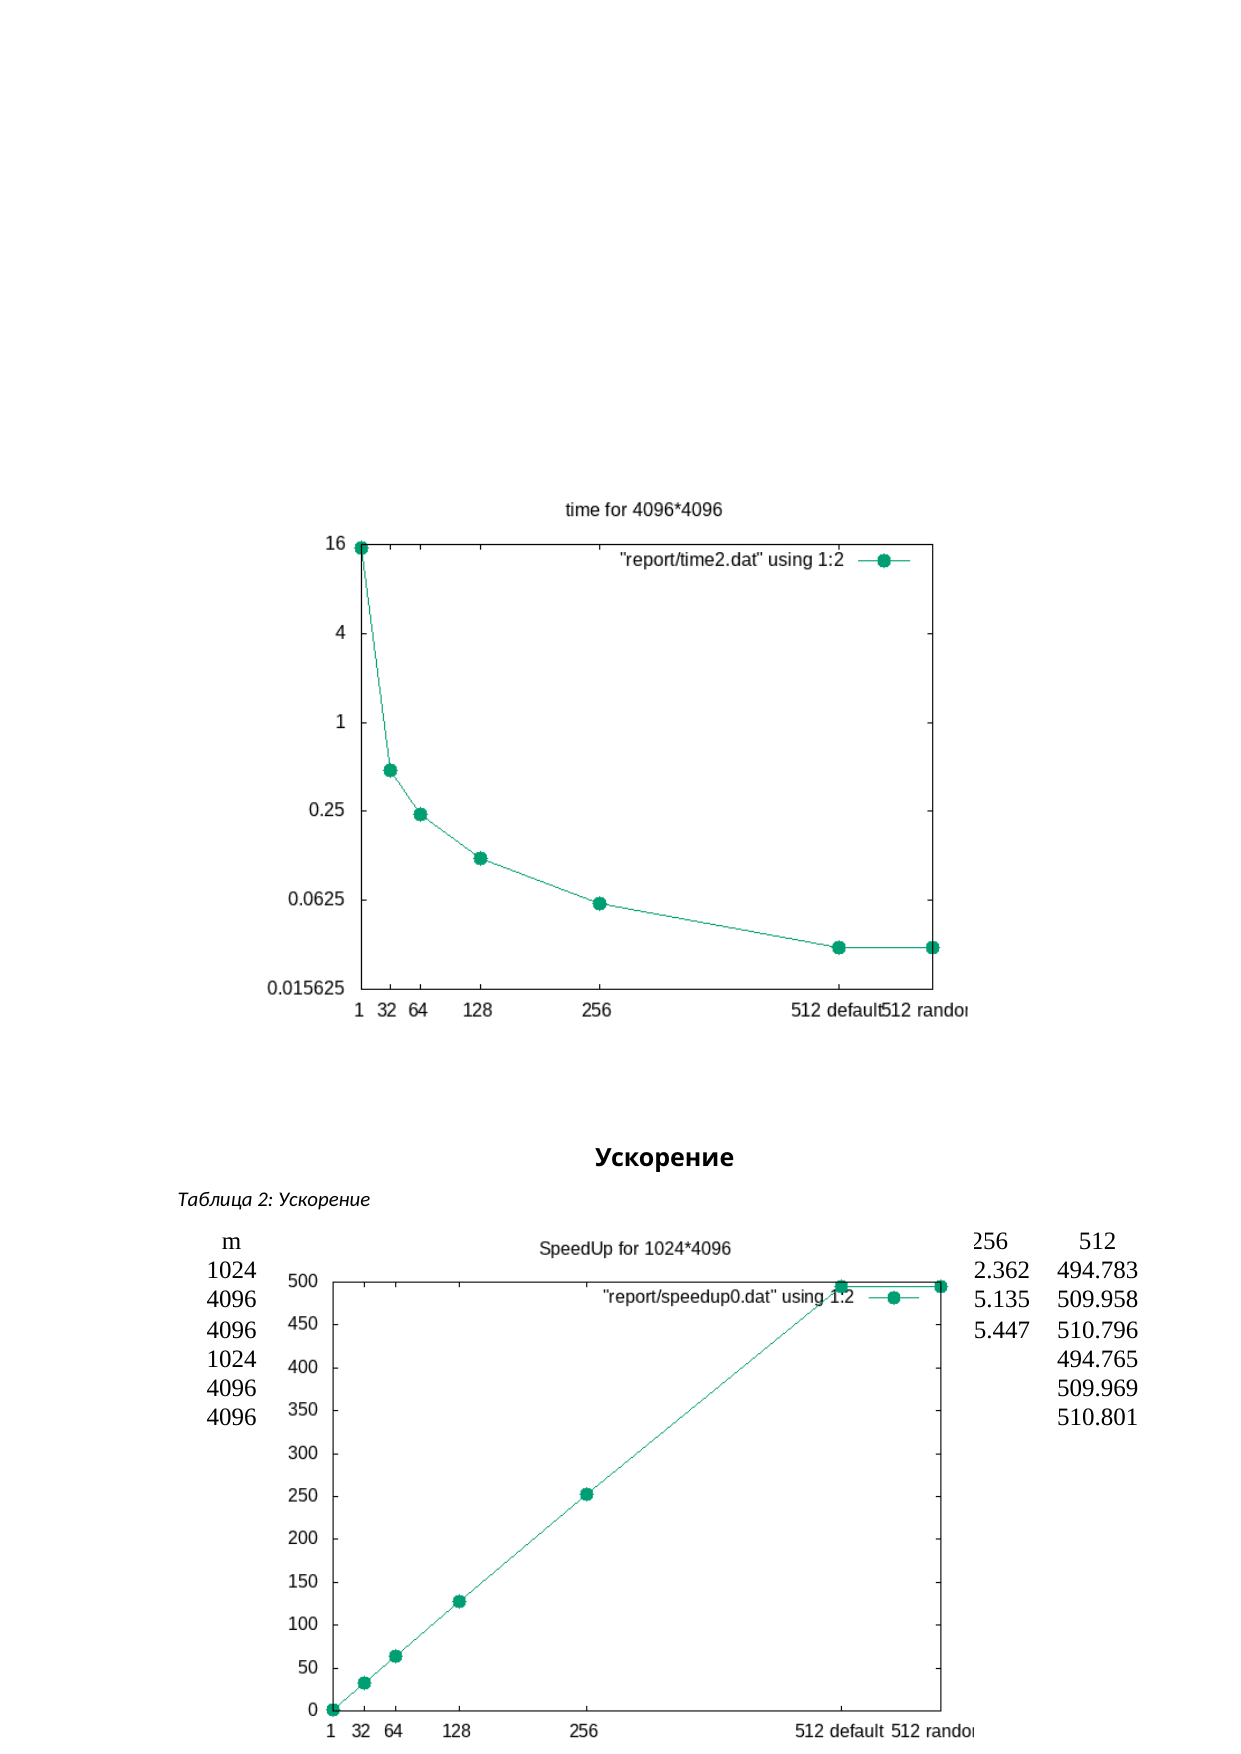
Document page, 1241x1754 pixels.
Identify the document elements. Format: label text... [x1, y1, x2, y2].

table_cell 510.796 [1043, 1315, 1152, 1344]
table_cell 510.801 [1043, 1402, 1152, 1430]
table_cell 509.969 [1043, 1373, 1152, 1402]
table_header m [177, 1226, 260, 1255]
table_cell 494.783 [1043, 1255, 1152, 1284]
table_cell [974, 1344, 1043, 1430]
table_cell 255.447 [974, 1315, 1043, 1344]
picture [228, 478, 968, 1034]
table_header 512 [1043, 1226, 1152, 1255]
table_cell 4096 [177, 1402, 260, 1430]
table_cell 4096 [177, 1373, 260, 1402]
picture [260, 1218, 974, 1754]
text Ускорение [177, 1140, 1152, 1174]
table_header 256 [974, 1226, 1043, 1255]
table_cell 1024 [177, 1255, 260, 1284]
text Таблица 2: Ускорение [177, 1187, 1152, 1212]
table_cell 494.765 [1043, 1344, 1152, 1373]
table_cell 4096 [177, 1284, 260, 1315]
table_cell 252.362 [974, 1255, 1043, 1284]
table_cell 255.135 [974, 1284, 1043, 1315]
table_cell 509.958 [1043, 1284, 1152, 1315]
table_cell 1024 [177, 1344, 260, 1373]
table_cell 4096 [177, 1315, 260, 1344]
